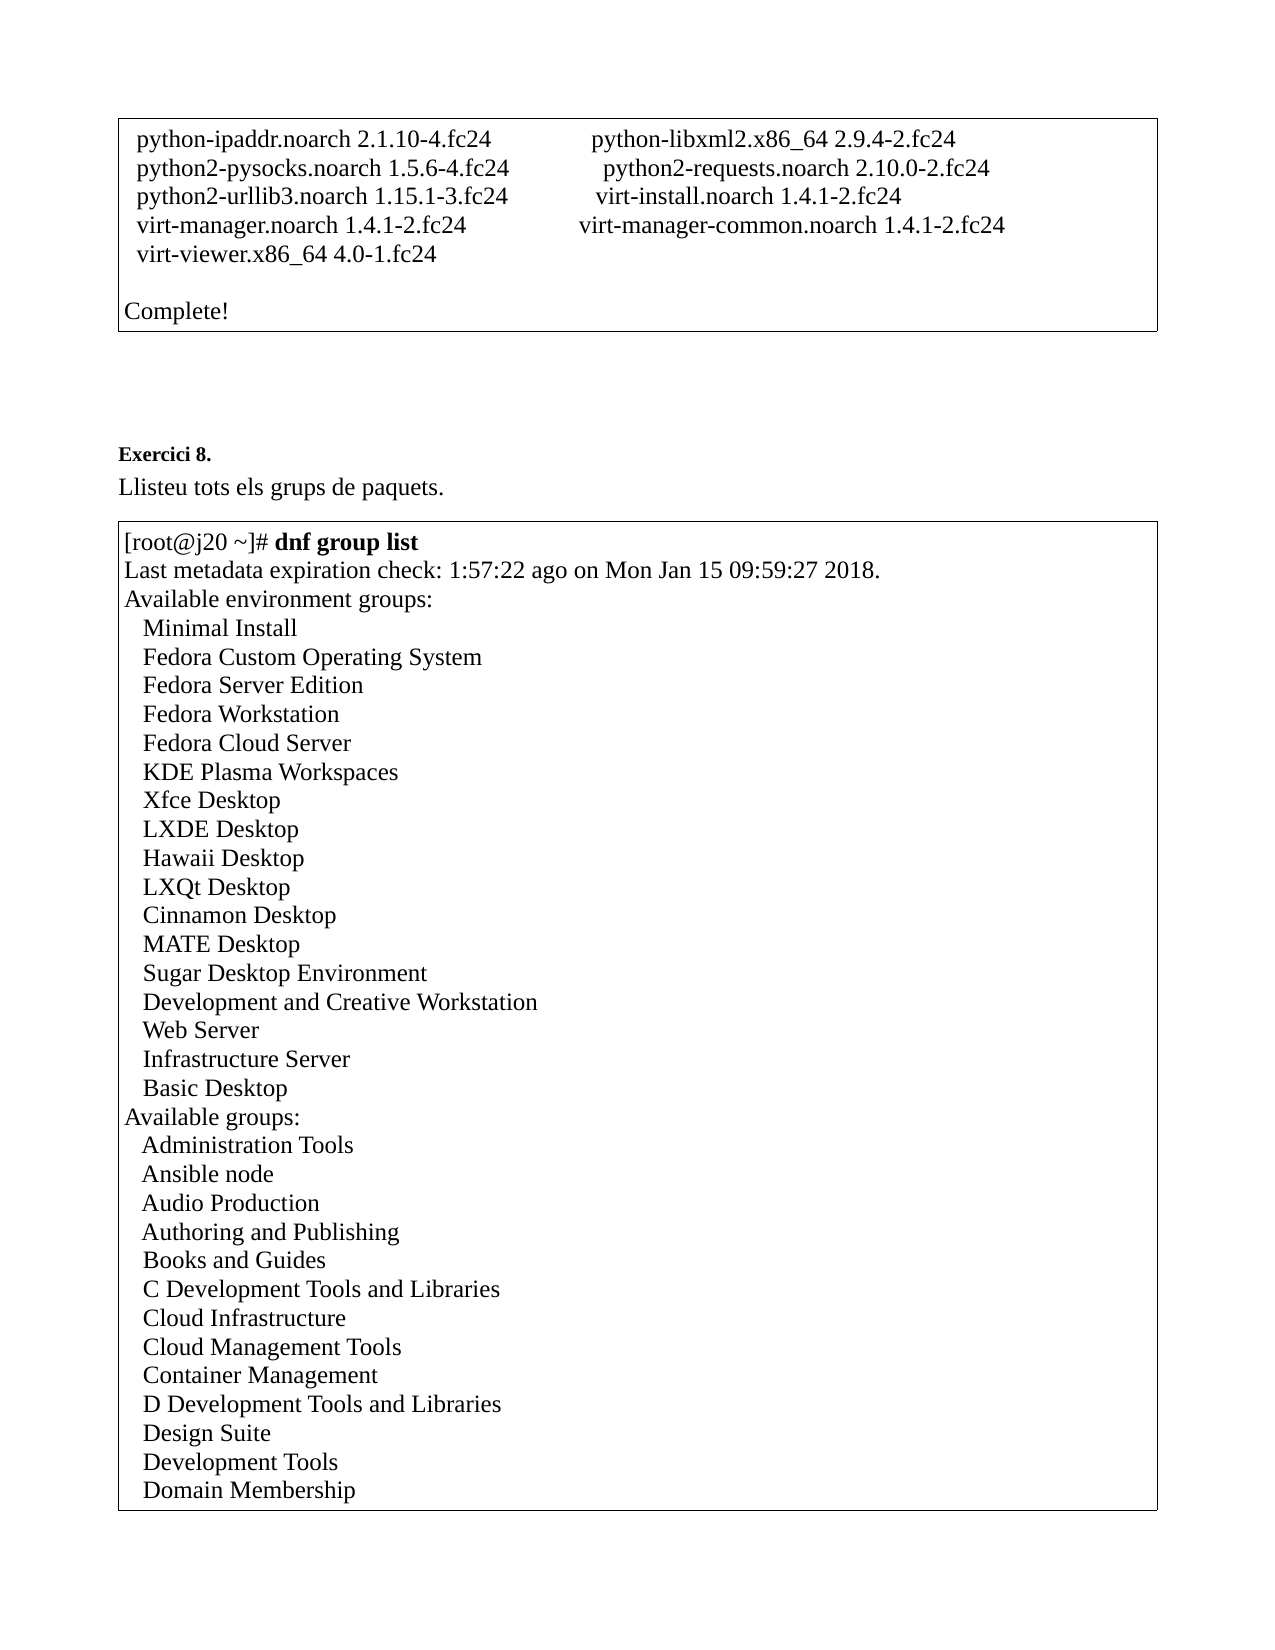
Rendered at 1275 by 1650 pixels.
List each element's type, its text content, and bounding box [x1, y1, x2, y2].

table_header [root@j20 ~]# dnf group list Last metadata expiration check: 1:57:22 ago on Mon Jan 15 09:59:27 2018. Available environment groups: Minimal Install Fedora Custom Operating System Fedora Server Edition Fedora Workstation Fedora Cloud Server KDE Plasma Workspaces Xfce Desktop LXDE Desktop Hawaii Desktop LXQt Desktop Cinnamon Desktop MATE Desktop Sugar Desktop Environment Development and Creative Workstation Web Server Infrastructure Server Basic Desktop Available groups: Administration Tools Ansible node Audio Production Authoring and Publishing Books and Guides C Development Tools and Libraries Cloud Infrastructure Cloud Management Tools Container Management D Development Tools and Libraries Design Suite Development Tools Domain Membership [119, 522, 1157, 1510]
text Llisteu tots els grups de paquets. [118, 472, 1157, 501]
table_header python-ipaddr.noarch 2.1.10-4.fc24 python-libxml2.x86_64 2.9.4-2.fc24 python2-pysocks.noarch 1.5.6-4.fc24 python2-requests.noarch 2.10.0-2.fc24 python2-urllib3.noarch 1.15.1-3.fc24 virt-install.noarch 1.4.1-2.fc24 virt-manager.noarch 1.4.1-2.fc24 virt-manager-common.noarch 1.4.1-2.fc24 virt-viewer.x86_64 4.0-1.fc24 Complete! [119, 119, 1157, 331]
subtitle Exercici 8. [118, 442, 1157, 466]
